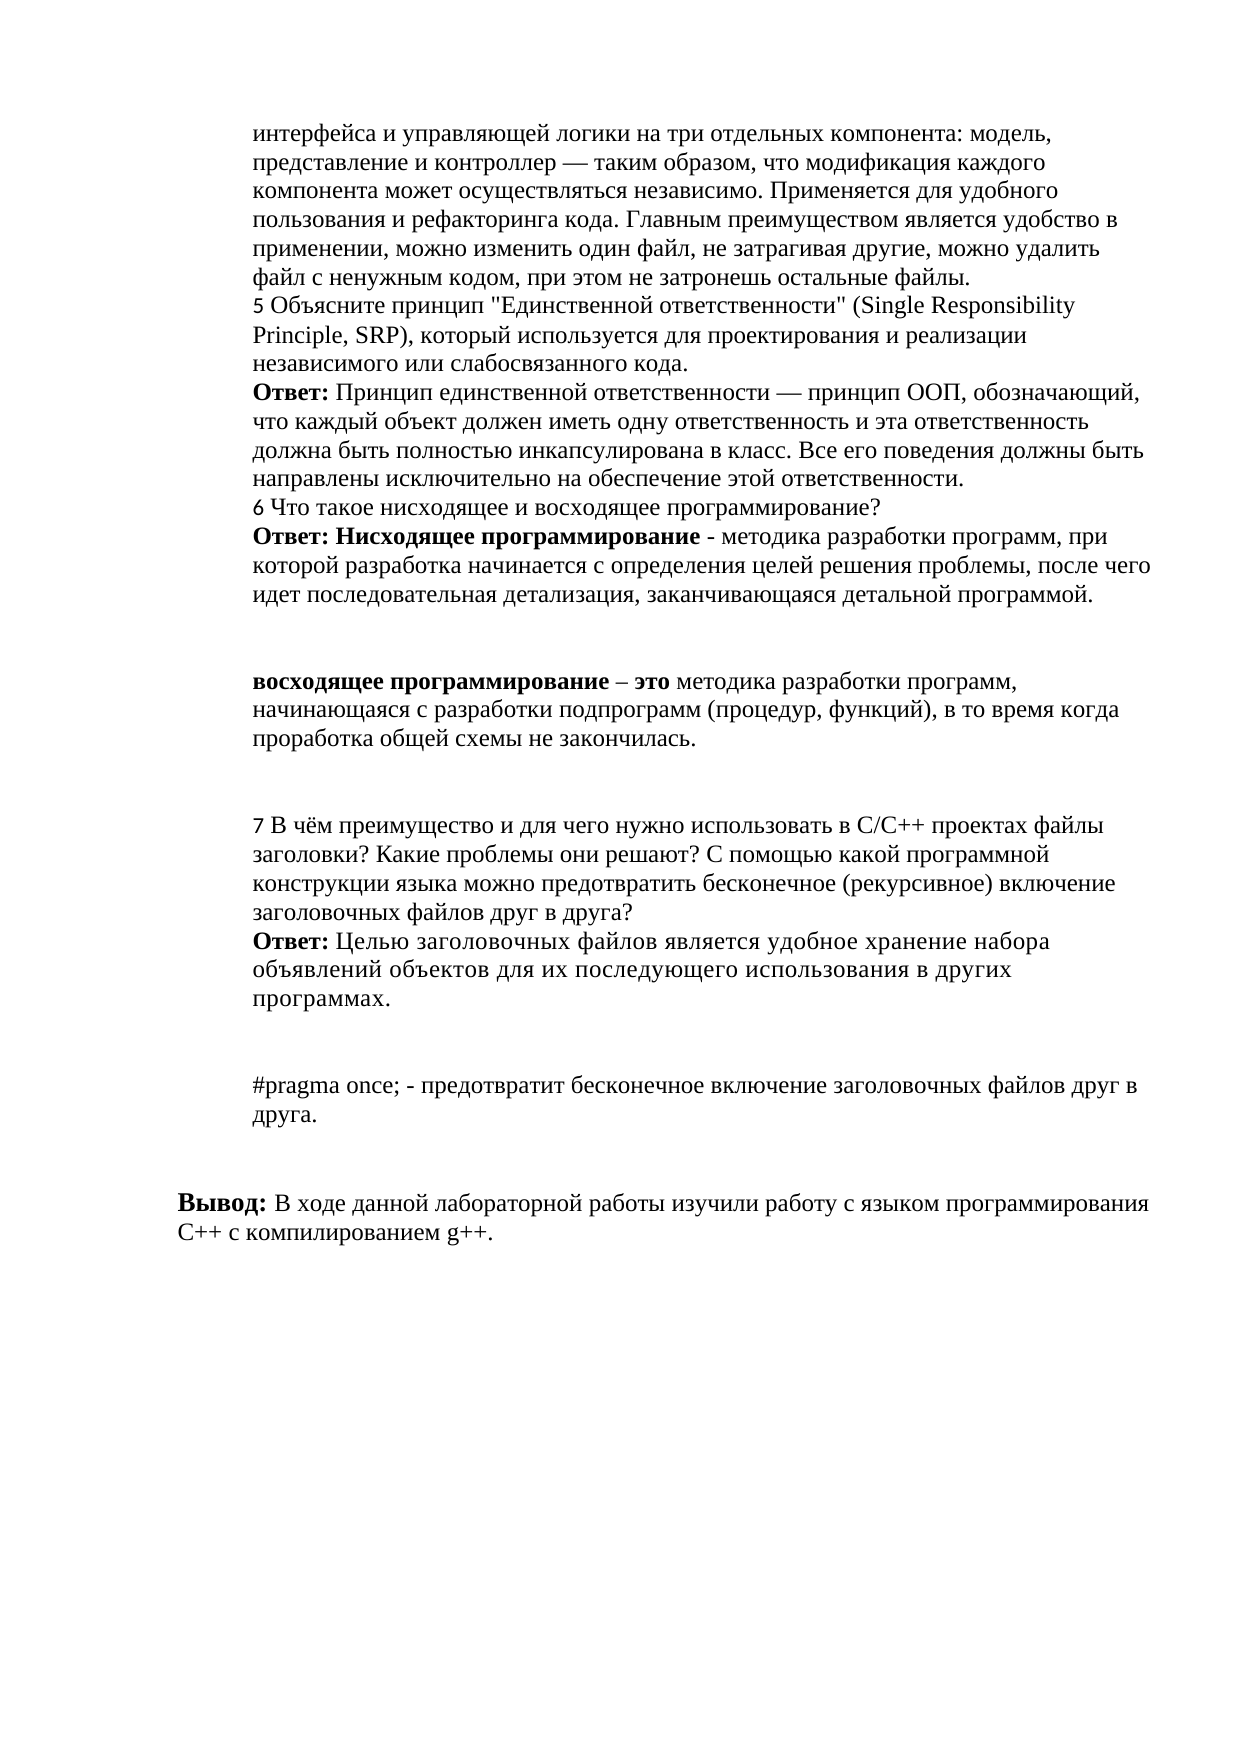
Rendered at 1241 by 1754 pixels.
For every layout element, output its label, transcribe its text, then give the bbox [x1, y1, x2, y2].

text восходящее программирование – это методика разработки программ, начинающаяся с разработки подпрограмм (процедур, функций), в то время когда проработка общей схемы не закончилась. [252, 666, 1152, 752]
list В чём преимущество и для чего нужно использовать в C/C++ проектах файлы заголовки? Какие проблемы они решают? С помощью какой программной конструкции языка можно предотвратить бесконечное (рекурсивное) включение заголовочных файлов друг в друга? Ответ: Целью заголовочных файлов является удобное хранение набора объявлений объектов для их последующего использования в других программах. [252, 810, 1152, 1012]
text Вывод: В ходе данной лабораторной работы изучили работу с языком программирования С++ с компилированием g++. [177, 1186, 1152, 1246]
list Что такое нисходящее и восходящее программирование? Ответ: Нисходящее программирование - методика разработки программ, при которой разработка начинается с определения целей решения проблемы, после чего идет последовательная детализация, заканчивающаяся детальной программой. [252, 492, 1152, 607]
text #pragma once; - предотвратит бесконечное включение заголовочных файлов друг в друга. [252, 1070, 1152, 1128]
list интерфейса и управляющей логики на три отдельных компонента: модель, представление и контроллер — таким образом, что модификация каждого компонента может осуществляться независимо. Применяется для удобного пользования и рефакторинга кода. Главным преимуществом является удобство в применении, можно изменить один файл, не затрагивая другие, можно удалить файл с ненужным кодом, при этом не затронешь остальные файлы. [252, 118, 1152, 291]
list Объясните принцип "Единственной ответственности" (Single Responsibility Principle, SRP), который используется для проектирования и реализации независимого или слабосвязанного кода. Ответ: Принцип единственной ответственности — принцип ООП, обозначающий, что каждый объект должен иметь одну ответственность и эта ответственность должна быть полностью инкапсулирована в класс. Все его поведения должны быть направлены исключительно на обеспечение этой ответственности. [252, 291, 1152, 492]
